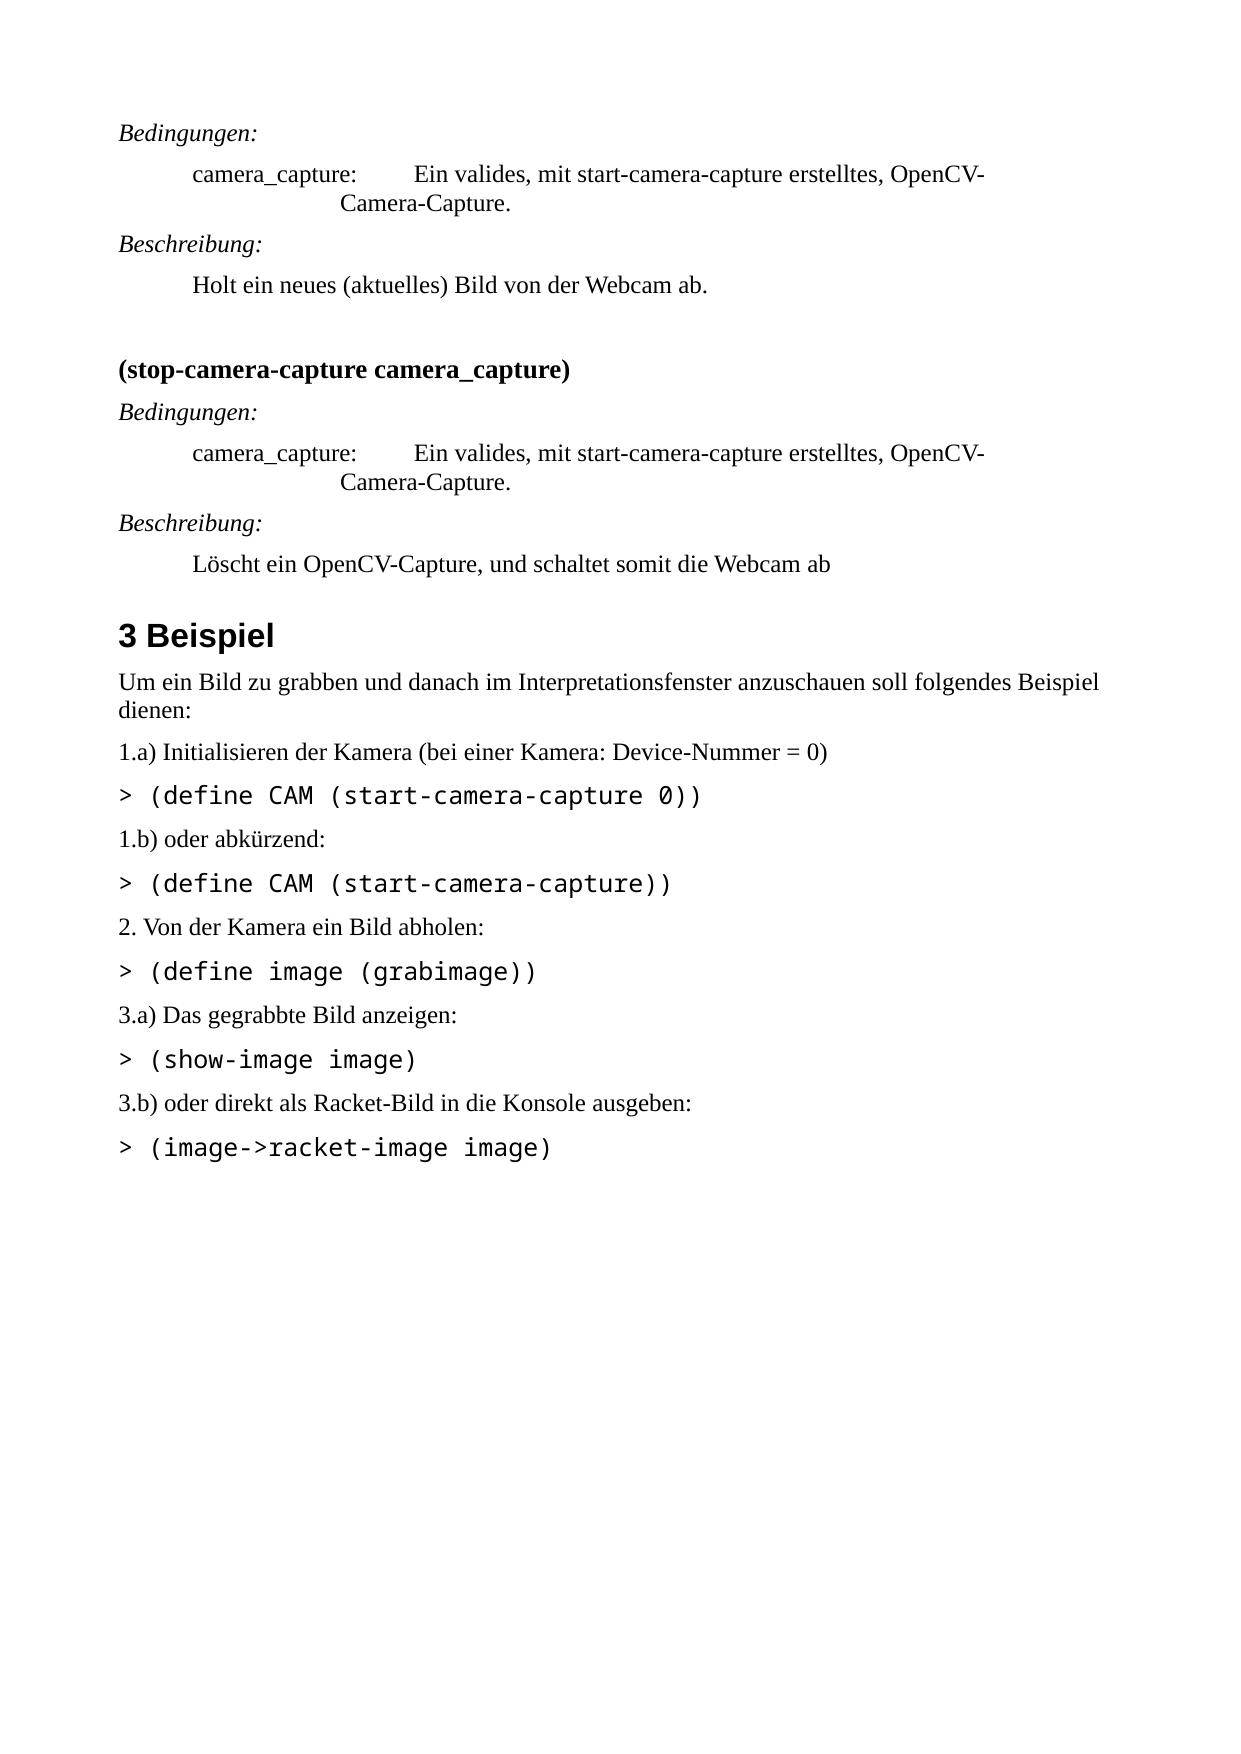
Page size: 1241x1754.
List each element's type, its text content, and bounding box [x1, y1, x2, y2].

text Beschreibung: [118, 229, 1122, 258]
text > (define image (grabimage)) [118, 953, 1122, 988]
text Löscht ein OpenCV-Capture, und schaltet somit die Webcam ab [118, 549, 1122, 578]
text > (define CAM (start-camera-capture)) [118, 866, 1122, 900]
text (stop-camera-capture camera_capture) [118, 353, 1122, 384]
text 2. Von der Kamera ein Bild abholen: [118, 912, 1122, 941]
text Beschreibung: [118, 508, 1122, 537]
text camera_capture: Ein valides, mit start-camera-capture erstelltes, OpenCV- Camera-Capture. [118, 438, 1122, 496]
text Bedingungen: [118, 397, 1122, 426]
text 3.a) Das gegrabbte Bild anzeigen: [118, 1000, 1122, 1029]
text > (define CAM (start-camera-capture 0)) [118, 778, 1122, 812]
text Holt ein neues (aktuelles) Bild von der Webcam ab. [118, 271, 1122, 299]
text > (image->racket-image image) [118, 1129, 1122, 1163]
text camera_capture: Ein valides, mit start-camera-capture erstelltes, OpenCV- Camera-Capture. [118, 159, 1122, 217]
text Um ein Bild zu grabben und danach im Interpretationsfenster anzuschauen soll folgendes Beispiel dienen: [118, 667, 1122, 724]
text 3.b) oder direkt als Racket-Bild in die Konsole ausgeben: [118, 1088, 1122, 1117]
text Bedingungen: [118, 118, 1122, 147]
subtitle 3 Beispiel [118, 616, 1122, 654]
text 1.a) Initialisieren der Kamera (bei einer Kamera: Device-Nummer = 0) [118, 737, 1122, 765]
text > (show-image image) [118, 1041, 1122, 1075]
text 1.b) oder abkürzend: [118, 824, 1122, 853]
